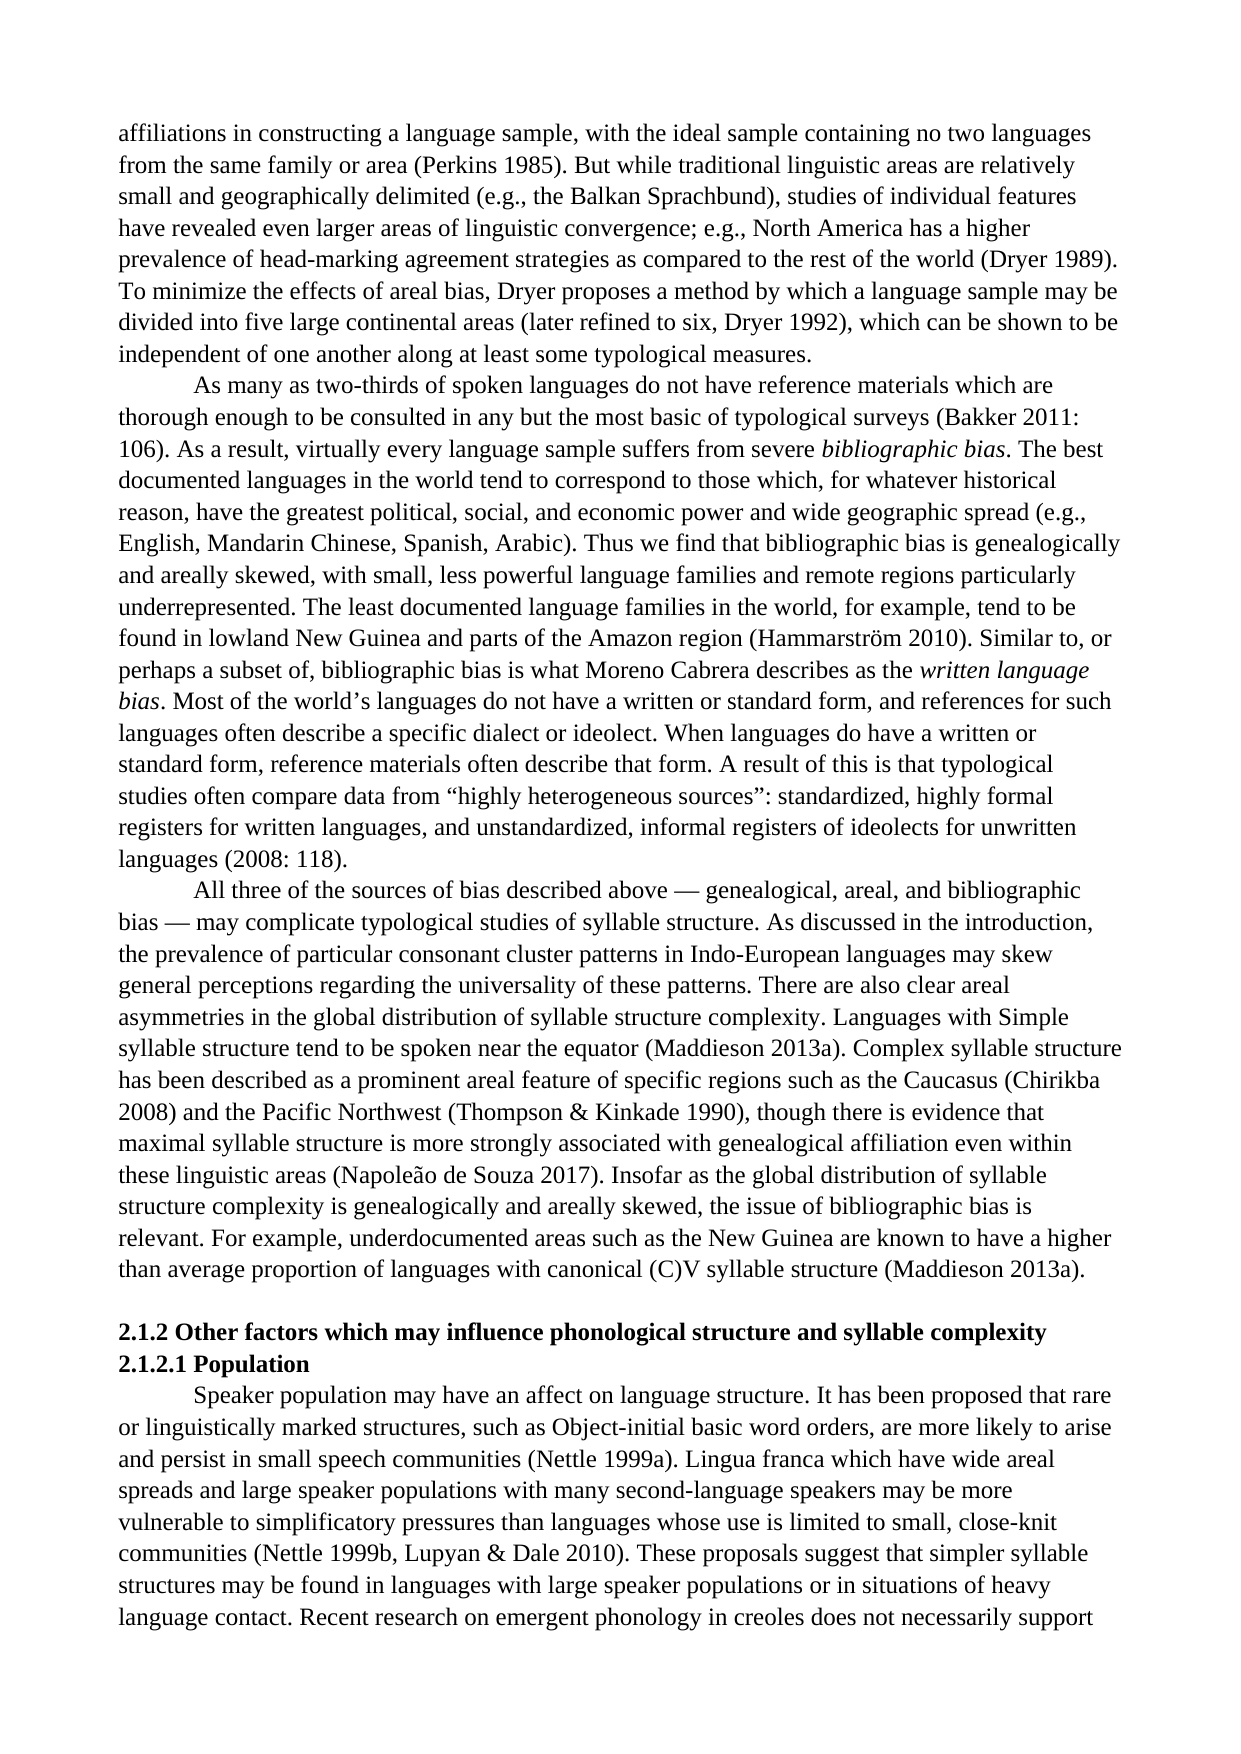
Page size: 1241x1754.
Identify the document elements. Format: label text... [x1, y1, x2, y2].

text affiliations in constructing a language sample, with the ideal sample containing no two languages from the same family or area (Perkins 1985). But while traditional linguistic areas are relatively small and geographically delimited (e.g., the Balkan Sprachbund), studies of individual features have revealed even larger areas of linguistic convergence; e.g., North America has a higher prevalence of head-marking agreement strategies as compared to the rest of the world (Dryer 1989). To minimize the effects of areal bias, Dryer proposes a method by which a language sample may be divided into five large continental areas (later refined to six, Dryer 1992), which can be shown to be independent of one another along at least some typological measures. [118, 118, 1122, 368]
subtitle 2.1.2.1 Population [118, 1349, 1122, 1378]
subtitle 2.1.2 Other factors which may influence phonological structure and syllable complexity [118, 1317, 1122, 1346]
text All three of the sources of bias described above — genealogical, areal, and bibliographic bias — may complicate typological studies of syllable structure. As discussed in the introduction, the prevalence of particular consonant cluster patterns in Indo-European languages may skew general perceptions regarding the universality of these patterns. There are also clear areal asymmetries in the global distribution of syllable structure complexity. Languages with Simple syllable structure tend to be spoken near the equator (Maddieson 2013a). Complex syllable structure has been described as a prominent areal feature of specific regions such as the Caucasus (Chirikba 2008) and the Pacific Northwest (Thompson & Kinkade 1990), though there is evidence that maximal syllable structure is more strongly associated with genealogical affiliation even within these linguistic areas (Napoleão de Souza 2017). Insofar as the global distribution of syllable structure complexity is genealogically and areally skewed, the issue of bibliographic bias is relevant. For example, underdocumented areas such as the New Guinea are known to have a higher than average proportion of languages with canonical (C)V syllable structure (Maddieson 2013a). [118, 876, 1122, 1283]
text As many as two-thirds of spoken languages do not have reference materials which are thorough enough to be consulted in any but the most basic of typological surveys (Bakker 2011: 106). As a result, virtually every language sample suffers from severe bibliographic bias. The best documented languages in the world tend to correspond to those which, for whatever historical reason, have the greatest political, social, and economic power and wide geographic spread (e.g., English, Mandarin Chinese, Spanish, Arabic). Thus we find that bibliographic bias is genealogically and areally skewed, with small, less powerful language families and remote regions particularly underrepresented. The least documented language families in the world, for example, tend to be found in lowland New Guinea and parts of the Amazon region (Hammarström 2010). Similar to, or perhaps a subset of, bibliographic bias is what Moreno Cabrera describes as the written language bias. Most of the world’s languages do not have a written or standard form, and references for such languages often describe a specific dialect or ideolect. When languages do have a written or standard form, reference materials often describe that form. A result of this is that typological studies often compare data from “highly heterogeneous sources”: standardized, highly formal registers for written languages, and unstandardized, informal registers of ideolects for unwritten languages (2008: 118). [118, 371, 1122, 873]
text Speaker population may have an affect on language structure. It has been proposed that rare or linguistically marked structures, such as Object-initial basic word orders, are more likely to arise and persist in small speech communities (Nettle 1999a). Lingua franca which have wide areal spreads and large speaker populations with many second-language speakers may be more vulnerable to simplificatory pressures than languages whose use is limited to small, close-knit communities (Nettle 1999b, Lupyan & Dale 2010). These proposals suggest that simpler syllable structures may be found in languages with large speaker populations or in situations of heavy language contact. Recent research on emergent phonology in creoles does not necessarily support [118, 1381, 1122, 1630]
